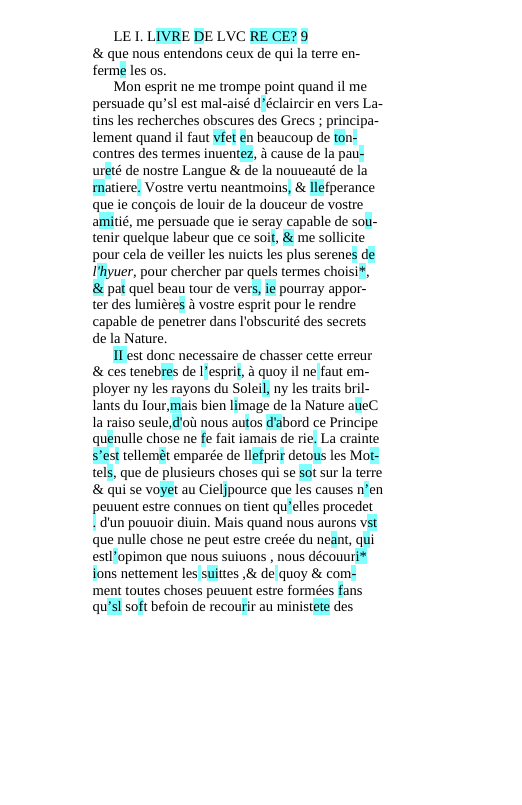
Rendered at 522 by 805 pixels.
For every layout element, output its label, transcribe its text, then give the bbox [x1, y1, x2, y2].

text Mon esprit ne me trompe point quand il me persuade qu’sl est mal-aisé d’éclaircir en vers La- tins les recherches obscures des Grecs ; principa- lement quand il faut vfet en beaucoup de ton- contres des termes inuentez, à cause de la pau- ureté de nostre Langue & de la nouueauté de la rnatiere. Vostre vertu neantmoins, & llefperance que ie conçois de louir de la douceur de vostre amitié, me persuade que ie seray capable de sou- tenir quelque labeur que ce soit, & me sollicite pour cela de veiller les nuicts les plus serenes de l'hyuer, pour chercher par quels termes choisi*, & pat quel beau tour de vers, ie pourray appor- ter des lumières à vostre esprit pour le rendre capable de penetrer dans l'obscurité des secrets de la Nature. [92, 78, 477, 346]
text LE I. LIVRE DE LVC RE CE? 9 & que nous entendons ceux de qui la terre en- ferme les os. [92, 28, 477, 78]
text II est donc necessaire de chasser cette erreur & ces tenebres de l’esprit, à quoy il ne faut em- ployer ny les rayons du Soleil, ny les traits bril- lants du Iour,mais bien limage de la Nature aueC la raiso seule,d'où nous autos d'abord ce Principe quenulle chose ne fe fait iamais de rie. La crainte s’est tellemèt emparée de llefprir detous les Mot- tels, que de plusieurs choses qui se sot sur la terre & qui se voyet au Cieljpource que les causes n’en peuuent estre connues on tient qu’elles procedet . d'un pouuoir diuin. Mais quand nous aurons vst que nulle chose ne peut estre creée du neant, qui estl’opimon que nous suiuons , nous découuri* ions nettement les suittes ,& de quoy & com- ment toutes choses peuuent estre formées fans qu’sl soft befoin de recourir au ministete des [92, 346, 477, 615]
